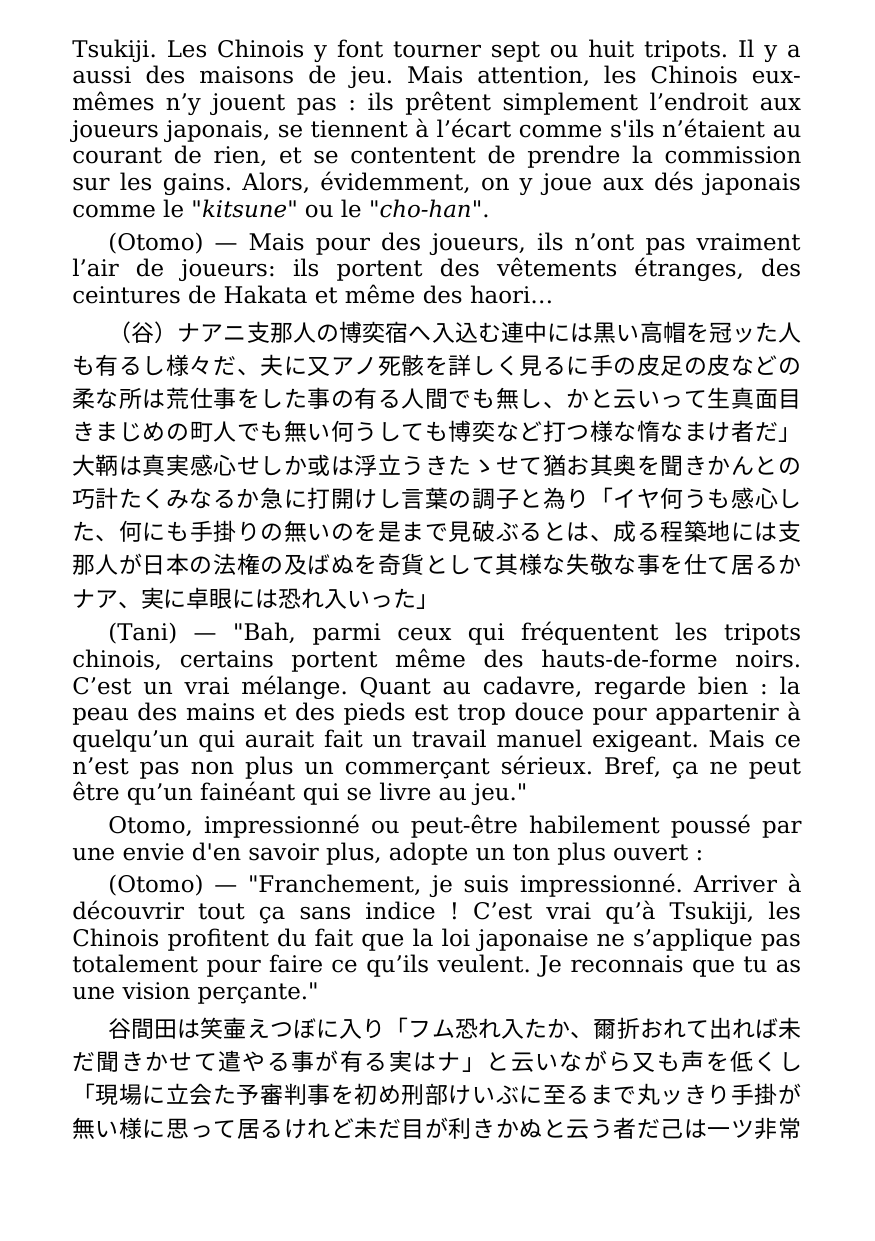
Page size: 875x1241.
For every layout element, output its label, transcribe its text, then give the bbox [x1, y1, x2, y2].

text (Tani) — "Bah, parmi ceux qui fréquentent les tripots chinois, certains portent même des hauts-de-forme noirs. C’est un vrai mélange. Quant au cadavre, regarde bien : la peau des mains et des pieds est trop douce pour appartenir à quelqu’un qui aurait fait un travail manuel exigeant. Mais ce n’est pas non plus un commerçant sérieux. Bref, ça ne peut être qu’un fainéant qui se livre au jeu." [72, 619, 802, 806]
text Otomo, impressionné ou peut-être habilement poussé par une envie d'en savoir plus, adopte un ton plus ouvert : [72, 812, 802, 866]
text Tsukiji. Les Chinois y font tourner sept ou huit tripots. Il y a aussi des maisons de jeu. Mais attention, les Chinois eux-mêmes n’y jouent pas : ils prêtent simplement l’endroit aux joueurs japonais, se tiennent à l’écart comme s'ils n’étaient au courant de rien, et se contentent de prendre la commission sur les gains. Alors, évidemment, on y joue aux dés japonais comme le "kitsune" ou le "cho-han". [72, 36, 802, 223]
text (Otomo) — "Franchement, je suis impressionné. Arriver à découvrir tout ça sans indice ! C’est vrai qu’à Tsukiji, les Chinois profitent du fait que la loi japonaise ne s’applique pas totalement pour faire ce qu’ils veulent. Je reconnais que tu as une vision perçante." [72, 871, 802, 1005]
text (Otomo) — Mais pour des joueurs, ils n’ont pas vraiment l’air de joueurs: ils portent des vêtements étranges, des ceintures de Hakata et même des haori… [72, 229, 802, 309]
text 谷間田は笑壷えつぼに入り「フム恐れ入たか、爾折おれて出れば未だ聞きかせて遣やる事が有る実はナ」と云いながら又も声を低くし「現場に立会た予審判事を初め刑部けいぶに至るまで丸ッきり手掛が無い様に思って居るけれど未だ目が利きかぬと云う者だ己は一ツ非常 [72, 1011, 802, 1144]
text （谷）ナアニ支那人の博奕宿へ入込む連中には黒い高帽を冠ッた人も有るし様々だ、夫に又アノ死骸を詳しく見るに手の皮足の皮などの柔な所は荒仕事をした事の有る人間でも無し、かと云いって生真面目きまじめの町人でも無い何うしても博奕など打つ様な惰なまけ者だ」大鞆は真実感心せしか或は浮立うきたゝせて猶お其奥を聞きかんとの巧計たくみなるか急に打開けし言葉の調子と為り「イヤ何うも感心した、何にも手掛りの無いのを是まで見破ぶるとは、成る程築地には支那人が日本の法権の及ばぬを奇貨として其様な失敬な事を仕て居るかナア、実に卓眼には恐れ入いった」 [72, 314, 802, 614]
